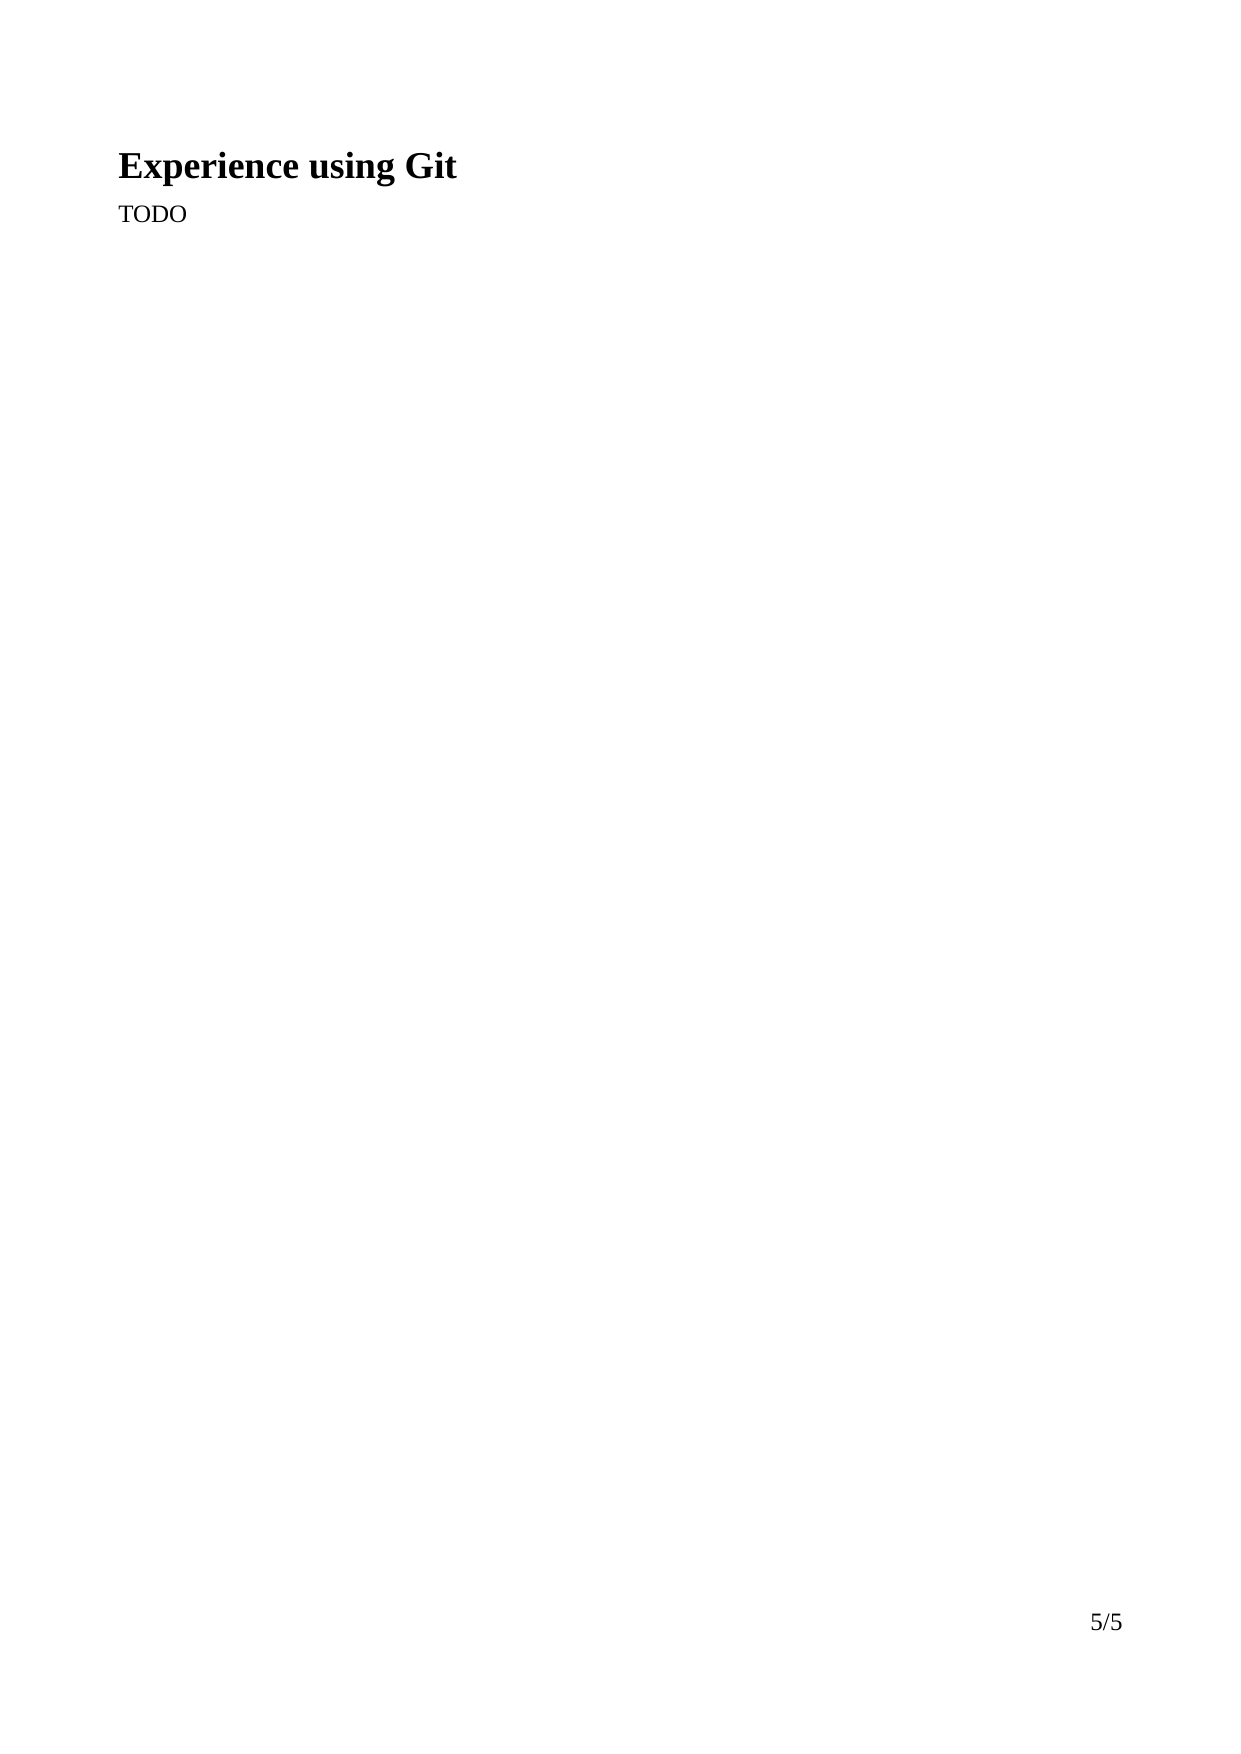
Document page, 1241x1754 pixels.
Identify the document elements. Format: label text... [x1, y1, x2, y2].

text TODO [118, 199, 1122, 228]
subtitle Experience using Git [118, 143, 1122, 187]
